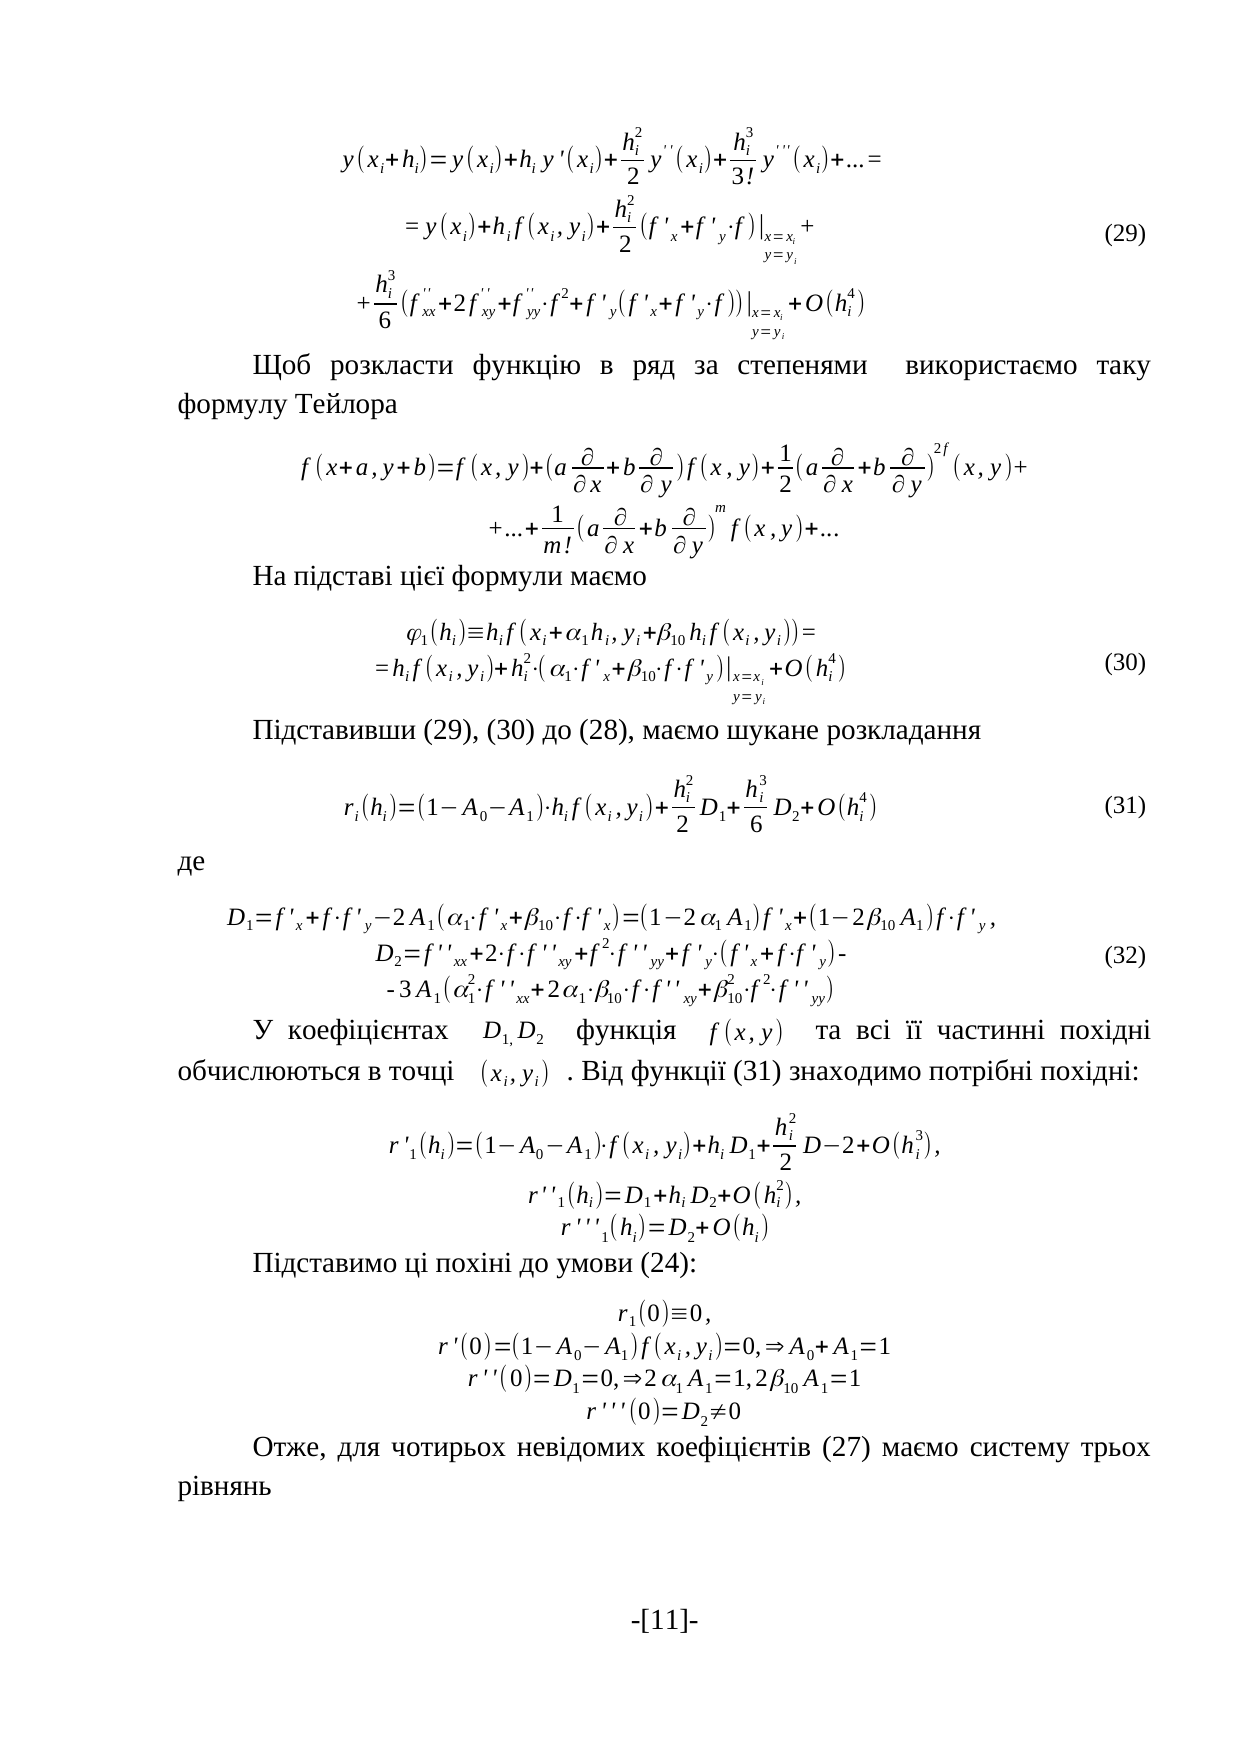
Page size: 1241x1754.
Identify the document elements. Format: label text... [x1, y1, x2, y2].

text Отже, для чотирьох невідомих коефіцієнтів (27) маємо систему трьох рівнянь [177, 1429, 1152, 1501]
table_header [177, 118, 1043, 347]
table_header [177, 611, 1043, 712]
text Підставимо ці похіні до умови (24): [177, 1245, 1152, 1278]
table_header (30) [1043, 611, 1152, 712]
text Щоб розкласти функцію в ряд за степенями використаємо таку формулу Тейлора [177, 347, 1152, 419]
text Підставивши (29), (30) до (28), маємо шукане розкладання [177, 712, 1152, 746]
table_header (29) [1043, 118, 1152, 347]
table_header (32) [1043, 896, 1152, 1012]
text де [177, 843, 1152, 877]
text На підставі цієї формули маємо [177, 558, 1152, 592]
text У коефіцієнтах функція та всі її частинні похідні обчислюються в точці . Від функції (31) знаходимо потрібні похідні: [177, 1012, 1152, 1090]
table_header [177, 766, 1043, 843]
table_header [177, 896, 1043, 1012]
table_header (31) [1043, 766, 1152, 843]
